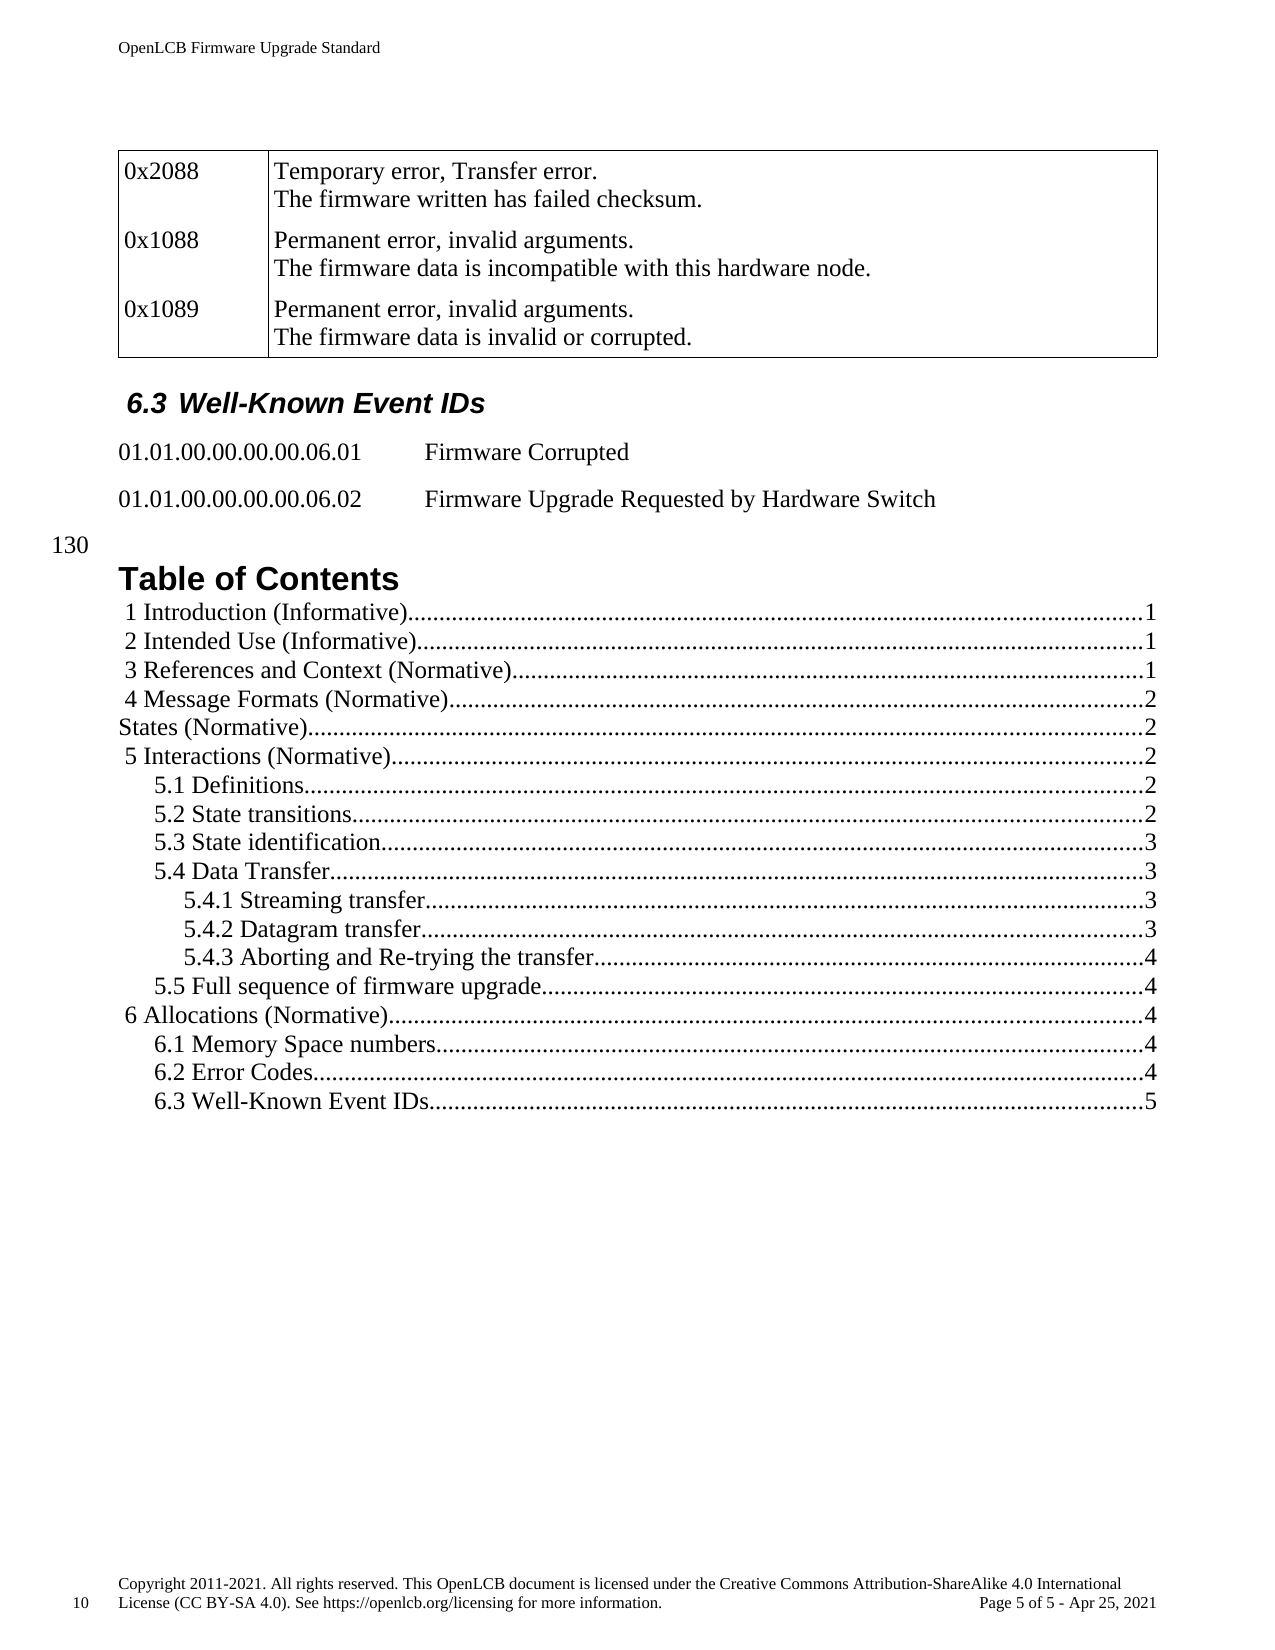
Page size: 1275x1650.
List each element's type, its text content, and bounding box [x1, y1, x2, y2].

text 6.2 Error Codes 4 [148, 1057, 1157, 1086]
text 6.1 Memory Space numbers 4 [148, 1029, 1157, 1057]
text 4 Message Formats (Normative) 2 [118, 684, 1157, 712]
text 2 Intended Use (Informative) 1 [118, 626, 1157, 655]
text 5.4.1 Streaming transfer 3 [177, 885, 1157, 914]
text 3 References and Context (Normative) 1 [118, 655, 1157, 684]
table_cell 0x1089 [119, 288, 268, 357]
text 6.3 Well-Known Event IDs 5 [148, 1086, 1157, 1115]
table_cell Permanent error, invalid arguments. The firmware data is invalid or corrupted. [269, 288, 1157, 357]
text 5.1 Definitions 2 [148, 770, 1157, 799]
table_header Temporary error, Transfer error. The firmware written has failed checksum. [269, 151, 1157, 219]
table_cell Permanent error, invalid arguments. The firmware data is incompatible with this hardware node. [269, 219, 1157, 288]
text 01.01.00.00.00.00.06.02 Firmware Upgrade Requested by Hardware Switch [118, 484, 1157, 513]
text 5.4.2 Datagram transfer 3 [177, 914, 1157, 942]
text 5 Interactions (Normative) 2 [118, 741, 1157, 770]
text 01.01.00.00.00.00.06.01 Firmware Corrupted [118, 437, 1157, 466]
text States (Normative) 2 [118, 712, 1157, 741]
subtitle Table of Contents [118, 559, 1157, 597]
text 1 Introduction (Informative) 1 [118, 597, 1157, 626]
text 5.2 State transitions 2 [148, 799, 1157, 827]
table_cell 0x1088 [119, 219, 268, 288]
table_header 0x2088 [119, 151, 268, 219]
text 6 Allocations (Normative) 4 [118, 1000, 1157, 1029]
text 5.3 State identification 3 [148, 827, 1157, 856]
text 5.5 Full sequence of firmware upgrade 4 [148, 971, 1157, 1000]
text 5.4.3 Aborting and Re-trying the transfer 4 [177, 942, 1157, 971]
subtitle Well-Known Event IDs [118, 386, 1157, 419]
text 5.4 Data Transfer 3 [148, 856, 1157, 885]
